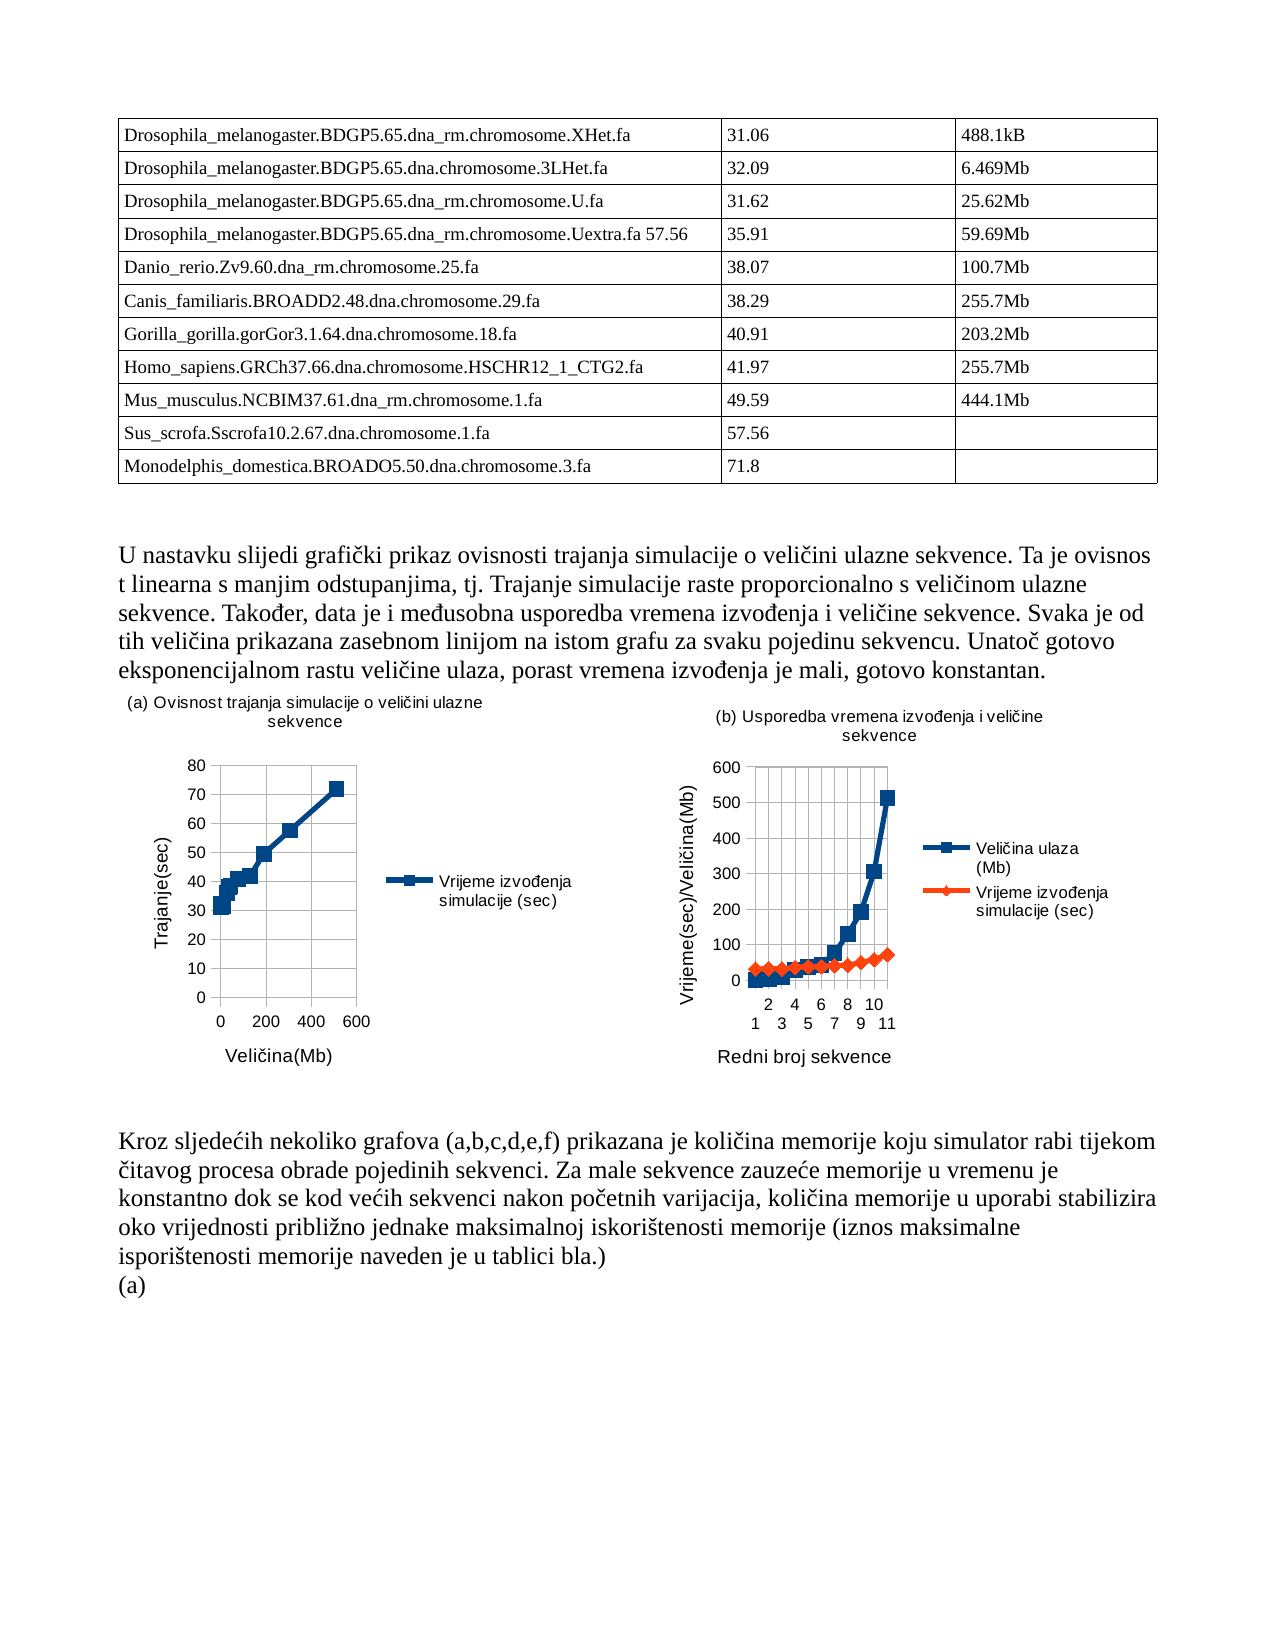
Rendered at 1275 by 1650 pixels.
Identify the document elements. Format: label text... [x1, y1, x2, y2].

table_cell 203.2Mb [956, 318, 1157, 350]
table_cell 38.07 [722, 252, 955, 284]
table_cell 6.469Mb [956, 152, 1157, 184]
text U nastavku slijedi grafički prikaz ovisnosti trajanja simulacije o veličini ulazne sekvence. Ta je ovisnos t linearna s manjim odstupanjima, tj. Trajanje simulacije raste proporcionalno s veličinom ulazne sekvence. Također, data je i međusobna usporedba vremena izvođenja i veličine sekvence. Svaka je od tih veličina prikazana zasebnom linijom na istom grafu za svaku pojedinu sekvencu. Unatoč gotovo eksponencijalnom rastu veličine ulaza, porast vremena izvođenja je mali, gotovo konstantan. [118, 540, 1157, 684]
table_cell Drosophila_melanogaster.BDGP5.65.dna_rm.chromosome.XHet.fa [119, 119, 721, 151]
table_cell [956, 417, 1157, 449]
table_cell 31.62 [722, 185, 955, 217]
table_cell 255.7Mb [956, 285, 1157, 317]
table_cell Sus_scrofa.Sscrofa10.2.67.dna.chromosome.1.fa [119, 417, 721, 449]
table_cell Drosophila_melanogaster.BDGP5.65.dna.chromosome.3LHet.fa [119, 152, 721, 184]
table_cell 57.56 [722, 417, 955, 449]
table_cell 255.7Mb [956, 351, 1157, 383]
table_cell Homo_sapiens.GRCh37.66.dna.chromosome.HSCHR12_1_CTG2.fa [119, 351, 721, 383]
table_cell Monodelphis_domestica.BROADO5.50.dna.chromosome.3.fa [119, 450, 721, 482]
table_cell Gorilla_gorilla.gorGor3.1.64.dna.chromosome.18.fa [119, 318, 721, 350]
table_cell Drosophila_melanogaster.BDGP5.65.dna_rm.chromosome.Uextra.fa 57.56 [119, 219, 721, 251]
text Kroz sljedećih nekoliko grafova (a,b,c,d,e,f) prikazana je količina memorije koju simulator rabi tijekom čitavog procesa obrade pojedinih sekvenci. Za male sekvence zauzeće memorije u vremenu je konstantno dok se kod većih sekvenci nakon početnih varijacija, količina memorije u uporabi stabilizira oko vrijednosti približno jednake maksimalnoj iskorištenosti memorije (iznos maksimalne isporištenosti memorije naveden je u tablici bla.) [118, 1126, 1157, 1270]
table_cell 38.29 [722, 285, 955, 317]
table_cell 35.91 [722, 219, 955, 251]
table_cell 41.97 [722, 351, 955, 383]
table_cell 71.8 [722, 450, 955, 482]
table_cell 40.91 [722, 318, 955, 350]
table_cell Danio_rerio.Zv9.60.dna_rm.chromosome.25.fa [119, 252, 721, 284]
table_cell [956, 450, 1157, 482]
text (a) [118, 1270, 1157, 1298]
table_cell Mus_musculus.NCBIM37.61.dna_rm.chromosome.1.fa [119, 384, 721, 416]
table_cell 488.1kB [956, 119, 1157, 151]
table_cell Drosophila_melanogaster.BDGP5.65.dna_rm.chromosome.U.fa [119, 185, 721, 217]
table_cell Canis_familiaris.BROADD2.48.dna.chromosome.29.fa [119, 285, 721, 317]
table_cell 444.1Mb [956, 384, 1157, 416]
table_cell 59.69Mb [956, 219, 1157, 251]
table_cell 49.59 [722, 384, 955, 416]
table_cell 32.09 [722, 152, 955, 184]
table_cell 25.62Mb [956, 185, 1157, 217]
table_cell 31.06 [722, 119, 955, 151]
table_cell 100.7Mb [956, 252, 1157, 284]
